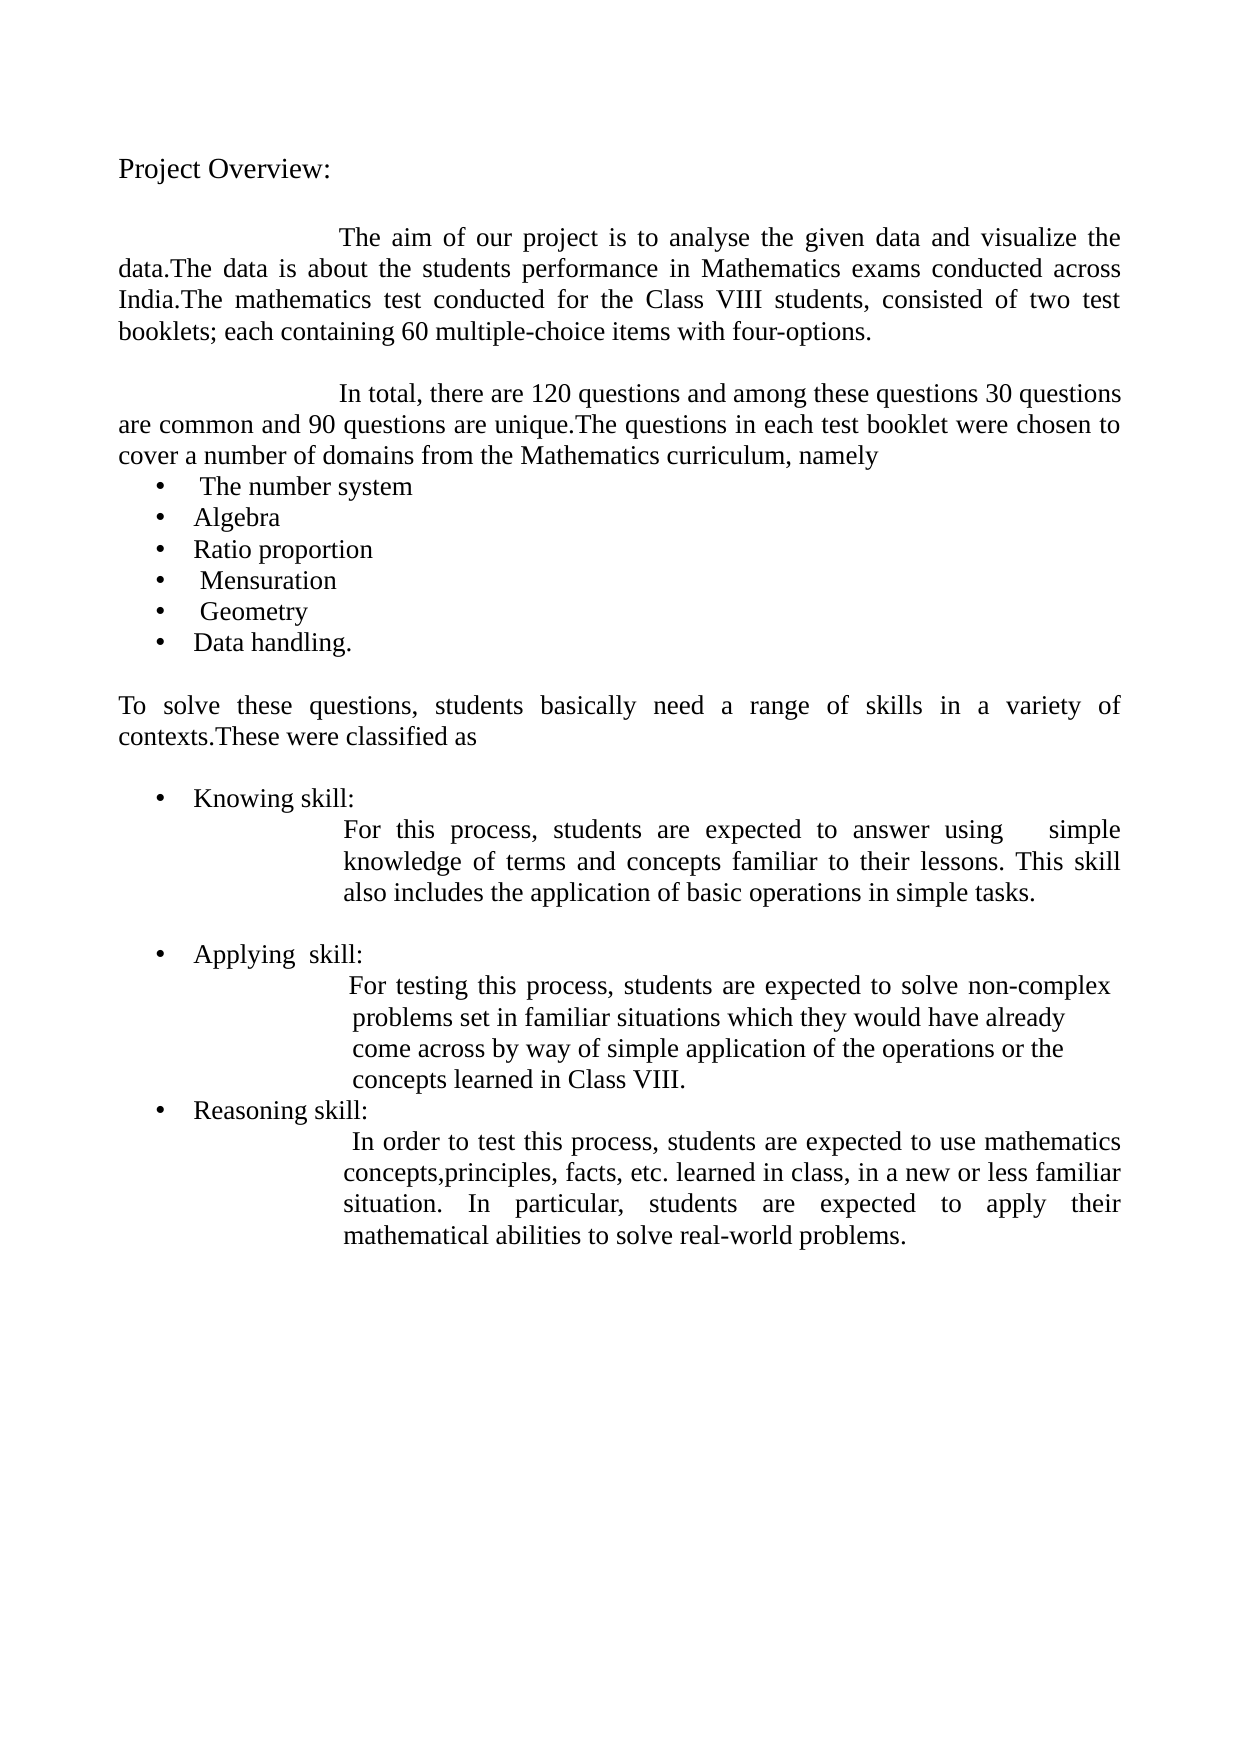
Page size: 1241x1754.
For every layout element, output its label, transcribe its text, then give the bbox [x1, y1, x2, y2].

list Knowing skill: [156, 782, 1122, 814]
list In order to test this process, students are expected to use mathematics concepts,principles, facts, etc. learned in class, in a new or less familiar situation. In particular, students are expected to apply their mathematical abilities to solve real-world problems. [306, 1125, 1122, 1250]
text To solve these questions, students basically need a range of skills in a variety of contexts.These were classified as [118, 689, 1122, 751]
text The aim of our project is to analyse the given data and visualize the data.The data is about the students performance in Mathematics exams conducted across India.The mathematics test conducted for the Class VIII students, consisted of two test booklets; each containing 60 multiple-choice items with four-options. [118, 219, 1122, 346]
text Project Overview: [118, 152, 1122, 185]
text In total, there are 120 questions and among these questions 30 questions are common and 90 questions are unique.The questions in each test booklet were chosen to cover a number of domains from the Mathematics curriculum, namely [118, 377, 1122, 470]
list Algebra [156, 502, 1122, 533]
list Geometry [156, 595, 1122, 627]
list The number system [156, 470, 1122, 502]
text For testing this process, students are expected to solve non-complex problems set in familiar situations which they would have already come across by way of simple application of the operations or the concepts learned in Class VIII. [118, 969, 1122, 1094]
list Ratio proportion [156, 533, 1122, 564]
list Data handling. [156, 627, 1122, 658]
list Mensuration [156, 564, 1122, 595]
list For this process, students are expected to answer using simple knowledge of terms and concepts familiar to their lessons. This skill also includes the application of basic operations in simple tasks. [306, 814, 1122, 907]
list Applying skill: [156, 938, 1122, 969]
list Reasoning skill: [156, 1094, 1122, 1125]
